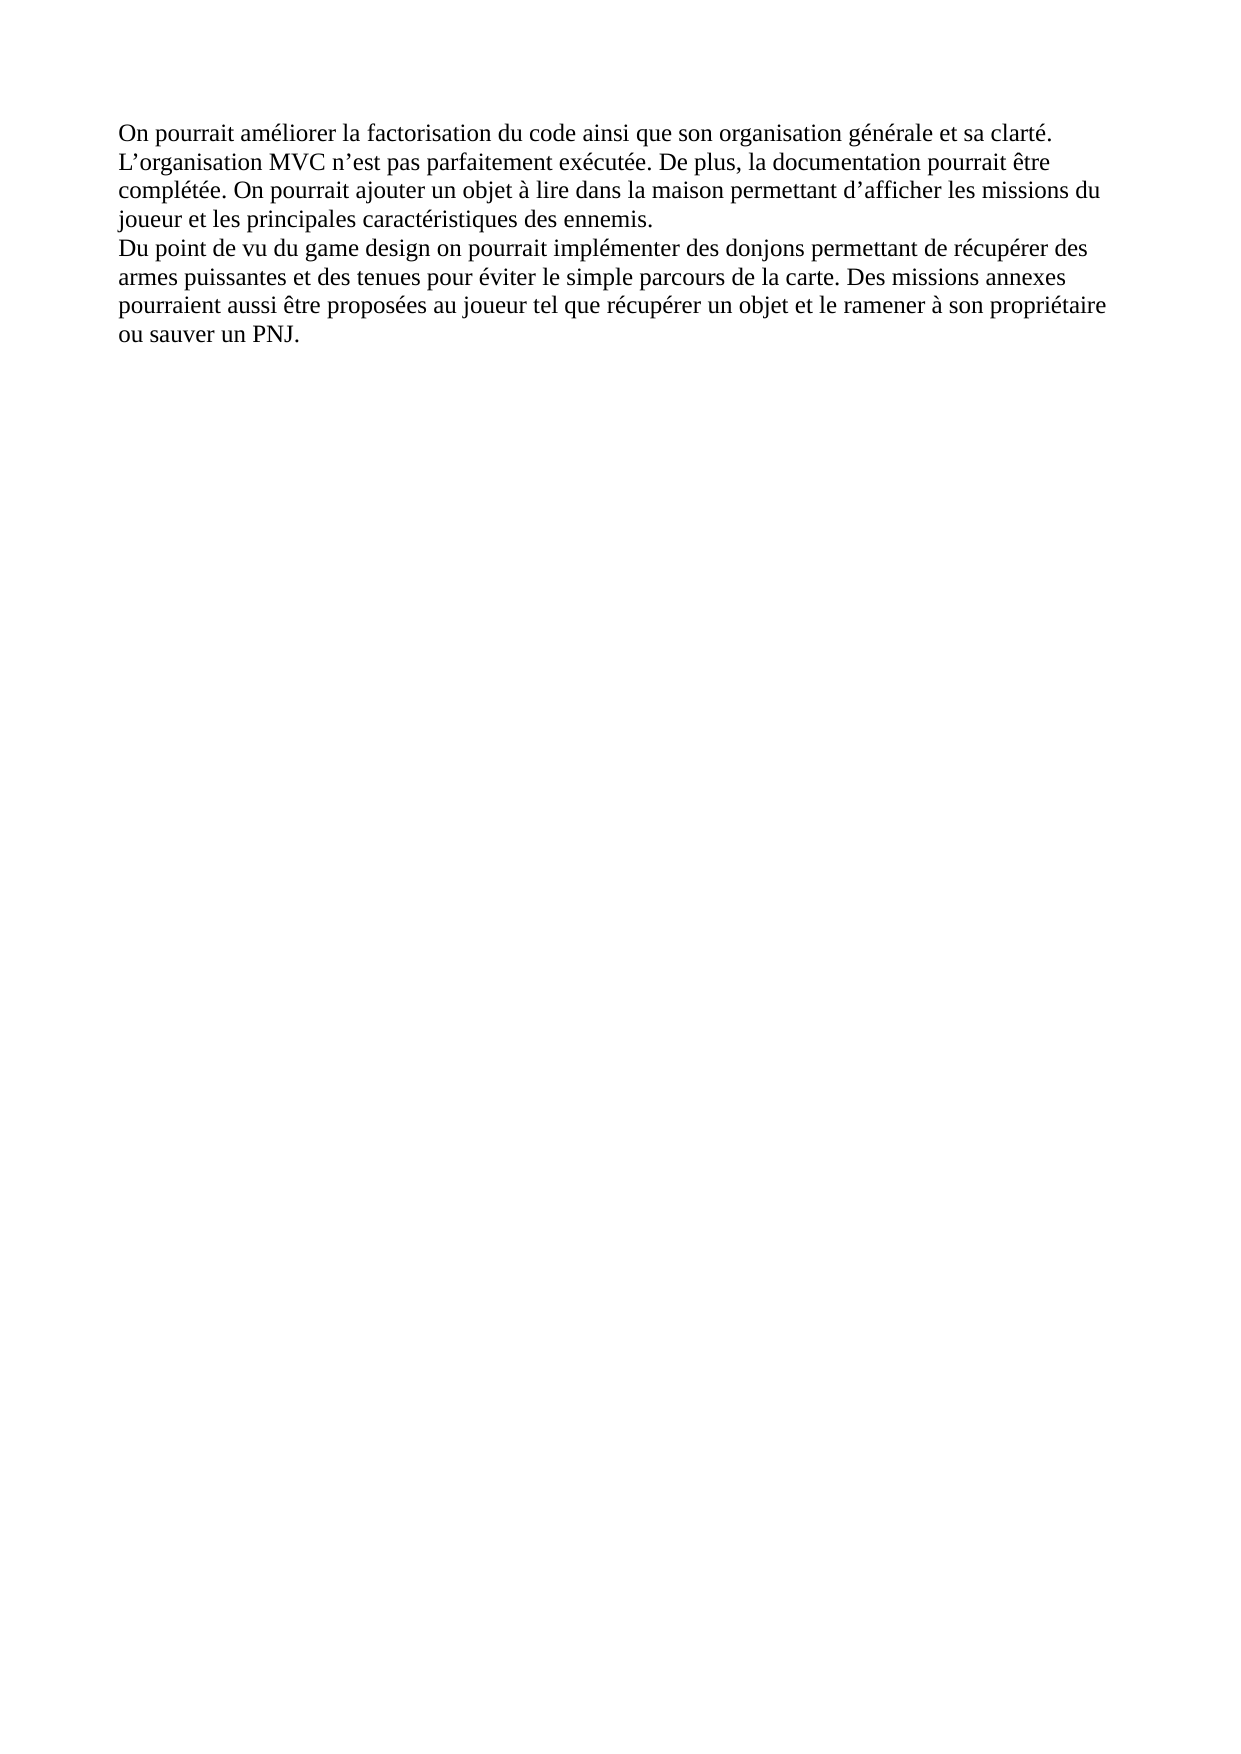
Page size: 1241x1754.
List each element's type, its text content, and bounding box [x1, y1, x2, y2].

text On pourrait améliorer la factorisation du code ainsi que son organisation générale et sa clarté. L’organisation MVC n’est pas parfaitement exécutée. De plus, la documentation pourrait être complétée. On pourrait ajouter un objet à lire dans la maison permettant d’afficher les missions du joueur et les principales caractéristiques des ennemis. [118, 118, 1122, 233]
text Du point de vu du game design on pourrait implémenter des donjons permettant de récupérer des armes puissantes et des tenues pour éviter le simple parcours de la carte. Des missions annexes pourraient aussi être proposées au joueur tel que récupérer un objet et le ramener à son propriétaire ou sauver un PNJ. [118, 233, 1122, 348]
